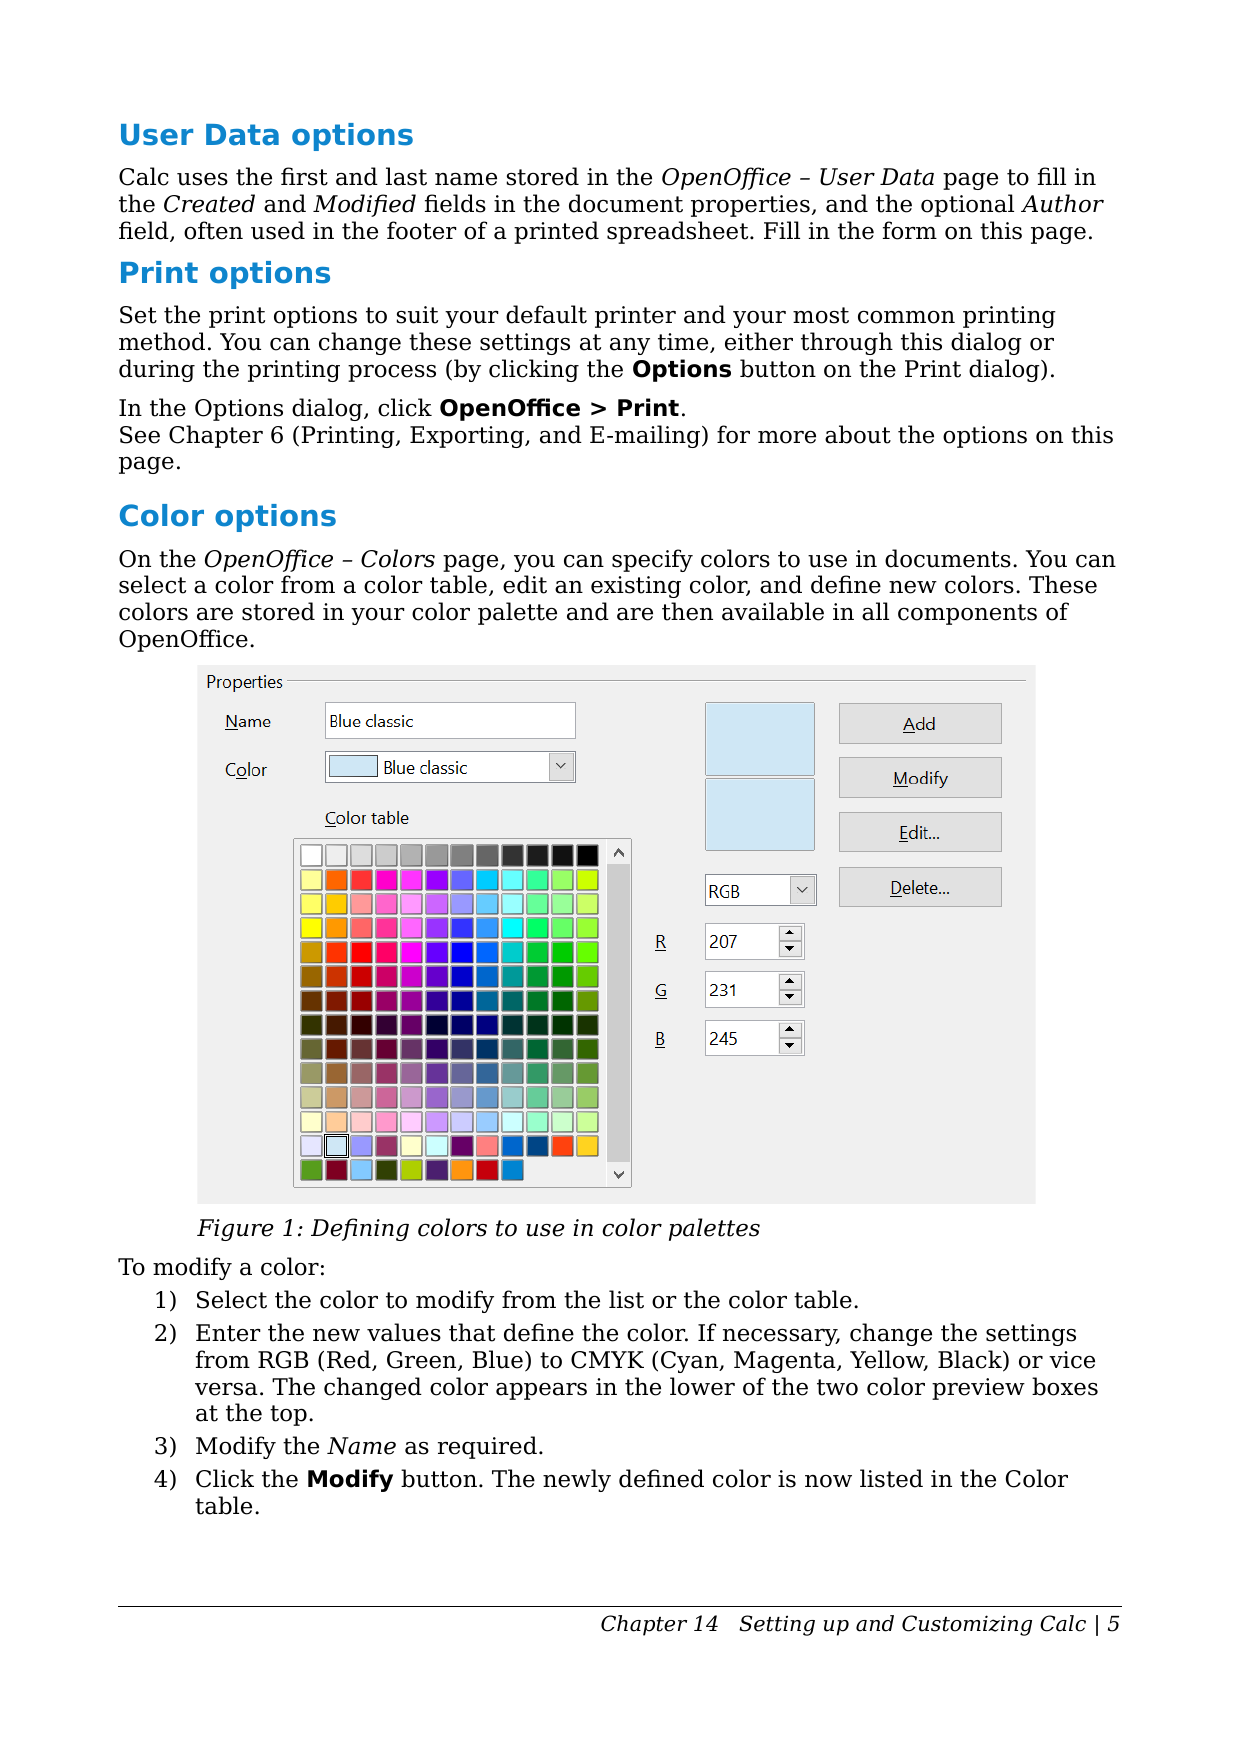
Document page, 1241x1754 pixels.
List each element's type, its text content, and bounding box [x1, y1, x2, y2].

subtitle Color options [118, 499, 1122, 533]
subtitle User Data options [118, 118, 1122, 152]
list Enter the new values that define the color. If necessary, change the settings from RGB (Red, Green, Blue) to CMYK (Cyan, Magenta, Yellow, Black) or vice versa. The changed color appears in the lower of the two color preview boxes at the top. [177, 1320, 1122, 1427]
text Set the print options to suit your default printer and your most common printing method. You can change these settings at any time, either through this dialog or during the printing process (by clicking the Options button on the Print dialog). [118, 303, 1122, 383]
list Calc uses the first and last name stored in the OpenOffice – User Data page to fill in the Created and Modified fields in the document properties, and the optional Author field, often used in the footer of a printed spreadsheet. Fill in the form on this page. [118, 164, 1122, 244]
text See Chapter 6 (Printing, Exporting, and E-mailing) for more about the options on this page. [118, 422, 1122, 475]
text Figure 1: Defining colors to use in color palettes [197, 1215, 1043, 1242]
text In the Options dialog, click OpenOffice > Print. [118, 395, 1122, 422]
subtitle Print options [118, 256, 1122, 290]
picture [197, 665, 1036, 1204]
text On the OpenOffice – Colors page, you can specify colors to use in documents. You can select a color from a color table, edit an existing color, and define new colors. These colors are stored in your color palette and are then available in all components of OpenOffice. [118, 546, 1122, 652]
list To modify a color: [118, 1254, 1122, 1281]
list Click the Modify button. The newly defined color is now listed in the Color table. [177, 1466, 1122, 1519]
list Modify the Name as required. [177, 1433, 1122, 1460]
list Select the color to modify from the list or the color table. [177, 1287, 1122, 1314]
